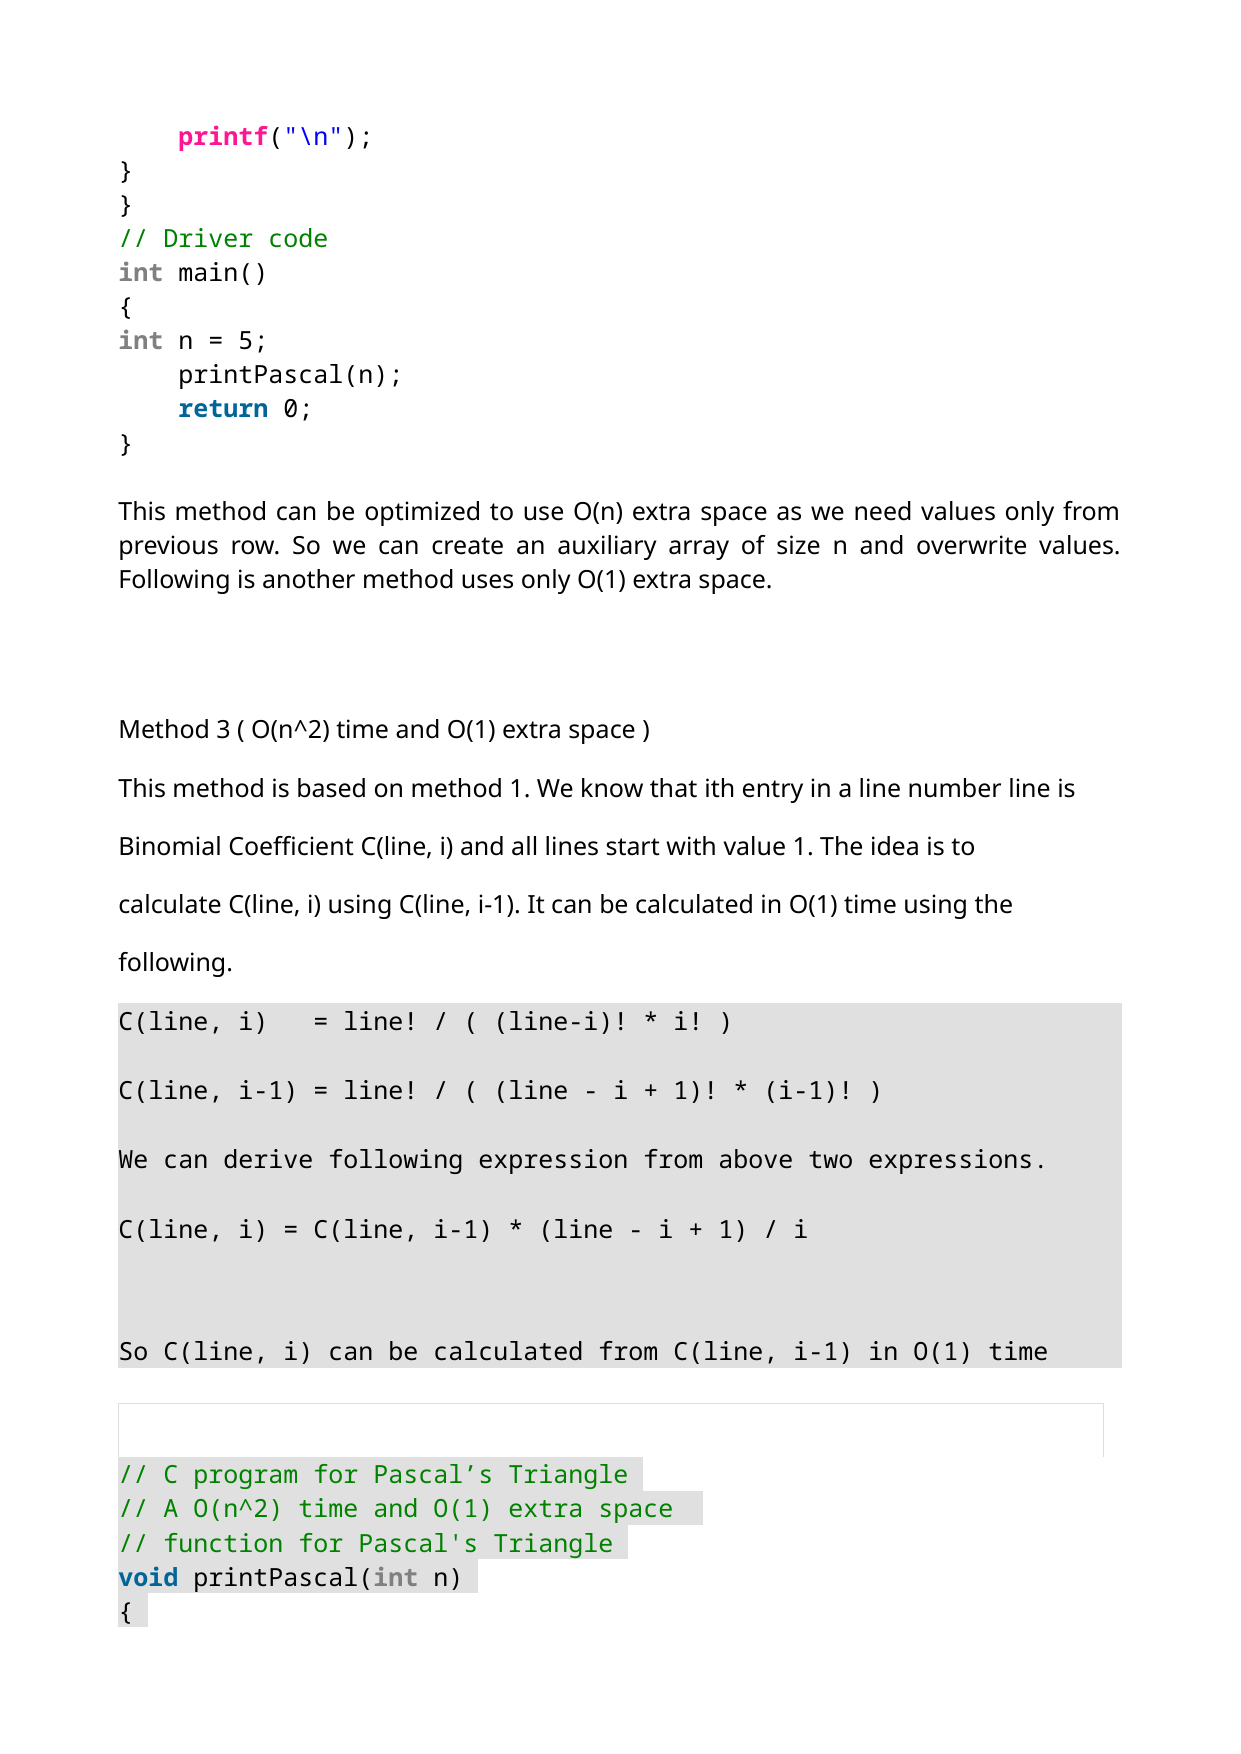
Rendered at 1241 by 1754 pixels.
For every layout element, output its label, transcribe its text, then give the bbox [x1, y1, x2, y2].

table_header // C program for Pascal’s Triangle // A O(n^2) time and O(1) extra space // function for Pascal's Triangle void printPascal(int n) { [118, 1457, 1085, 1627]
text C(line, i) = C(line, i-1) * (line - i + 1) / i [118, 1211, 1122, 1245]
text This method can be optimized to use O(n) extra space as we need values only from previous row. So we can create an auxiliary array of size n and overwrite values. Following is another method uses only O(1) extra space. [118, 459, 1122, 596]
text So C(line, i) can be calculated from C(line, i-1) in O(1) time [118, 1334, 1122, 1368]
table_header printf("\n"); } } // Driver code int main() { int n = 5; printPascal(n); return 0; } [118, 118, 1011, 459]
text Method 3 ( O(n^2) time and O(1) extra space ) This method is based on method 1. We know that ith entry in a line number line is Binomial Coefficient C(line, i) and all lines start with value 1. The idea is to calculate C(line, i) using C(line, i-1). It can be calculated in O(1) time using the following. [118, 596, 1122, 979]
text C(line, i-1) = line! / ( (line - i + 1)! * (i-1)! ) [118, 1073, 1122, 1107]
text We can derive following expression from above two expressions. [118, 1142, 1122, 1176]
text C(line, i) = line! / ( (line-i)! * i! ) [118, 1003, 1122, 1037]
